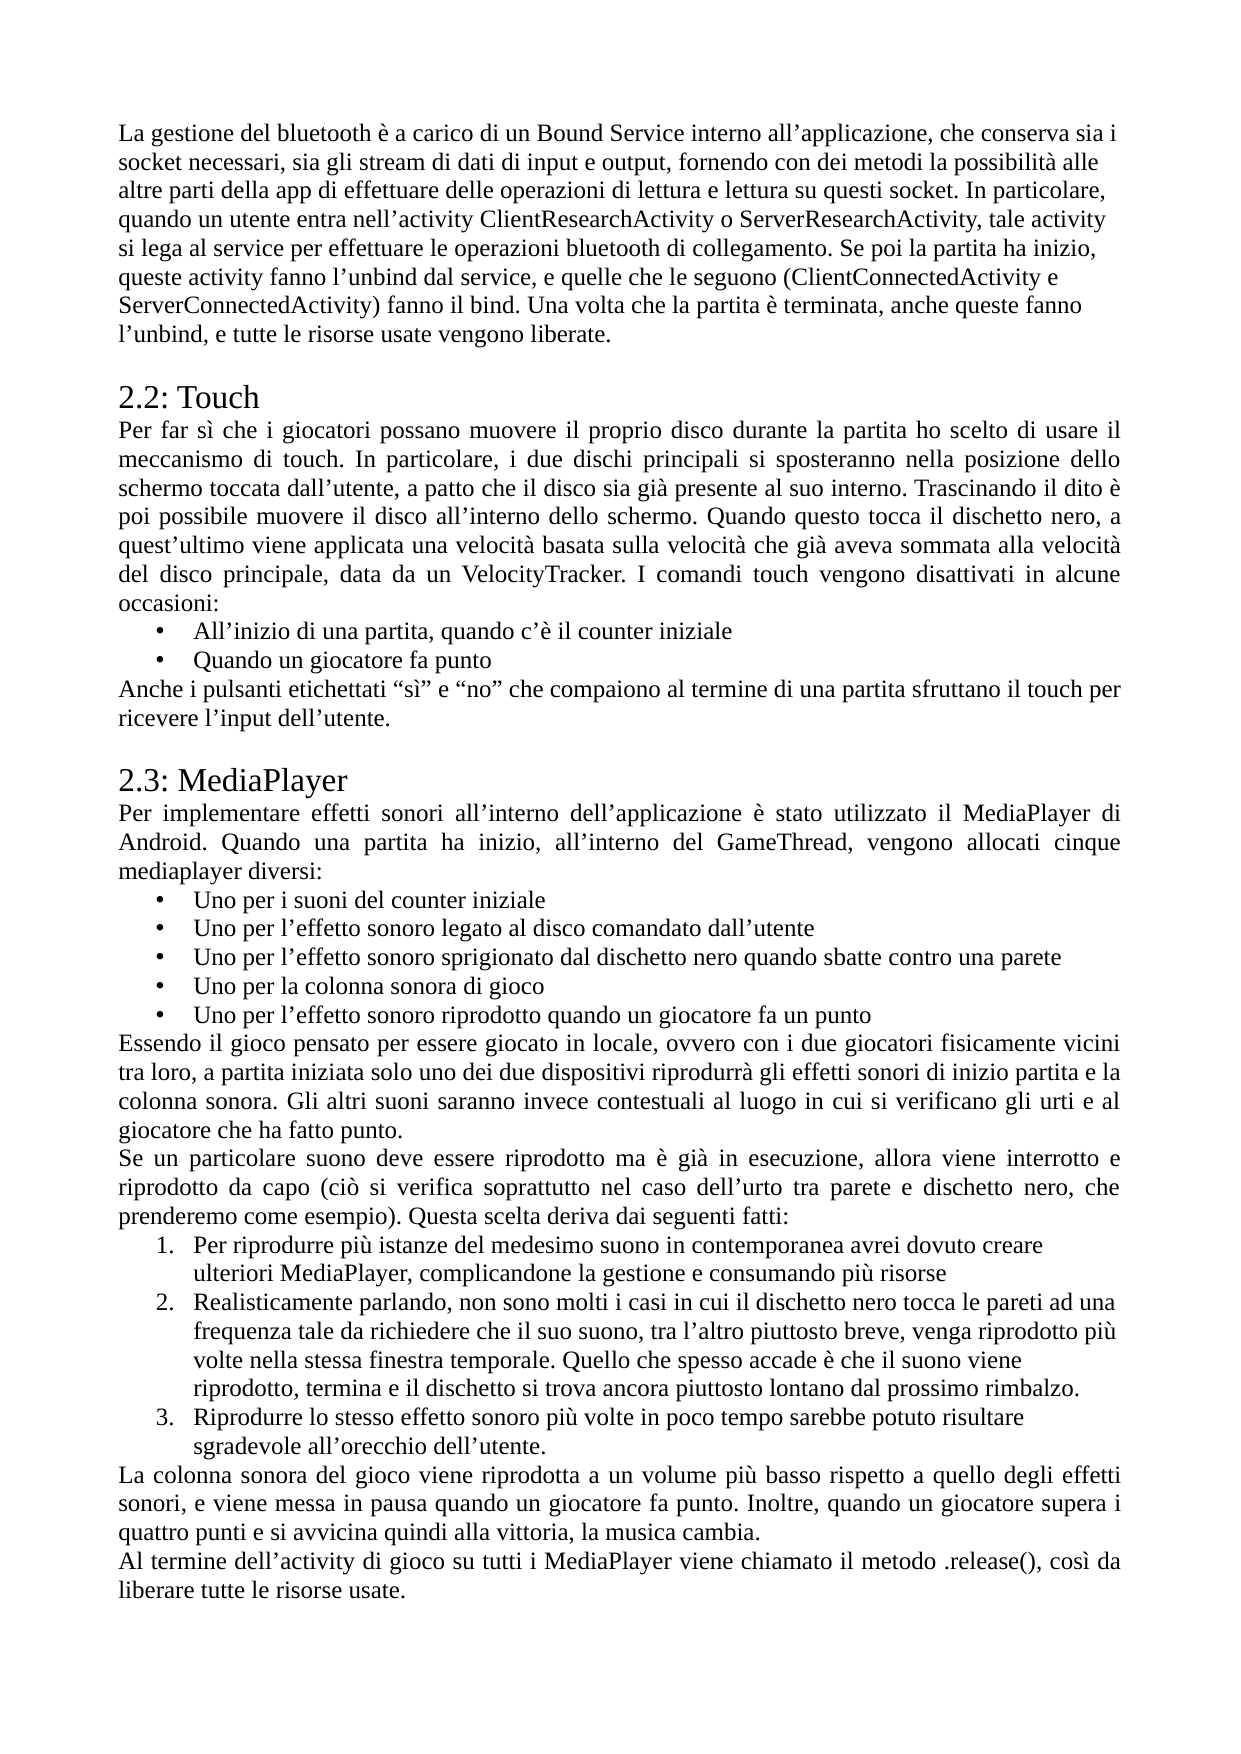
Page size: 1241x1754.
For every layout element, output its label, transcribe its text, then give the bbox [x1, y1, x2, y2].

text Al termine dell’activity di gioco su tutti i MediaPlayer viene chiamato il metodo .release(), così da liberare tutte le risorse usate. [118, 1546, 1122, 1603]
text Per far sì che i giocatori possano muovere il proprio disco durante la partita ho scelto di usare il meccanismo di touch. In particolare, i due dischi principali si sposteranno nella posizione dello schermo toccata dall’utente, a patto che il disco sia già presente al suo interno. Trascinando il dito è poi possibile muovere il disco all’interno dello schermo. Quando questo tocca il dischetto nero, a quest’ultimo viene applicata una velocità basata sulla velocità che già aveva sommata alla velocità del disco principale, data da un VelocityTracker. I comandi touch vengono disattivati in alcune occasioni: [118, 415, 1122, 616]
text Essendo il gioco pensato per essere giocato in locale, ovvero con i due giocatori fisicamente vicini tra loro, a partita iniziata solo uno dei due dispositivi riprodurrà gli effetti sonori di inizio partita e la colonna sonora. Gli altri suoni saranno invece contestuali al luogo in cui si verificano gli urti e al giocatore che ha fatto punto. [118, 1028, 1122, 1143]
text 2.2: Touch [118, 377, 1122, 415]
list Realisticamente parlando, non sono molti i casi in cui il dischetto nero tocca le pareti ad una frequenza tale da richiedere che il suo suono, tra l’altro piuttosto breve, venga riprodotto più volte nella stessa finestra temporale. Quello che spesso accade è che il suono viene riprodotto, termina e il dischetto si trova ancora piuttosto lontano dal prossimo rimbalzo. [156, 1287, 1122, 1402]
list All’inizio di una partita, quando c’è il counter iniziale [156, 616, 1122, 645]
list Uno per l’effetto sonoro riprodotto quando un giocatore fa un punto [156, 1000, 1122, 1028]
text Anche i pulsanti etichettati “sì” e “no” che compaiono al termine di una partita sfruttano il touch per ricevere l’input dell’utente. [118, 674, 1122, 731]
list Uno per l’effetto sonoro legato al disco comandato dall’utente [156, 913, 1122, 942]
text Se un particolare suono deve essere riprodotto ma è già in esecuzione, allora viene interrotto e riprodotto da capo (ciò si verifica soprattutto nel caso dell’urto tra parete e dischetto nero, che prenderemo come esempio). Questa scelta deriva dai seguenti fatti: [118, 1143, 1122, 1230]
list Uno per i suoni del counter iniziale [156, 885, 1122, 913]
list Riprodurre lo stesso effetto sonoro più volte in poco tempo sarebbe potuto risultare sgradevole all’orecchio dell’utente. [156, 1402, 1122, 1460]
text Per implementare effetti sonori all’interno dell’applicazione è stato utilizzato il MediaPlayer di Android. Quando una partita ha inizio, all’interno del GameThread, vengono allocati cinque mediaplayer diversi: [118, 798, 1122, 885]
list Per riprodurre più istanze del medesimo suono in contemporanea avrei dovuto creare ulteriori MediaPlayer, complicandone la gestione e consumando più risorse [156, 1230, 1122, 1287]
text La gestione del bluetooth è a carico di un Bound Service interno all’applicazione, che conserva sia i socket necessari, sia gli stream di dati di input e output, fornendo con dei metodi la possibilità alle altre parti della app di effettuare delle operazioni di lettura e lettura su questi socket. In particolare, quando un utente entra nell’activity ClientResearchActivity o ServerResearchActivity, tale activity si lega al service per effettuare le operazioni bluetooth di collegamento. Se poi la partita ha inizio, queste activity fanno l’unbind dal service, e quelle che le seguono (ClientConnectedActivity e ServerConnectedActivity) fanno il bind. Una volta che la partita è terminata, anche queste fanno l’unbind, e tutte le risorse usate vengono liberate. [118, 118, 1122, 348]
list Quando un giocatore fa punto [156, 645, 1122, 674]
text 2.3: MediaPlayer [118, 760, 1122, 798]
list Uno per la colonna sonora di gioco [156, 971, 1122, 1000]
list Uno per l’effetto sonoro sprigionato dal dischetto nero quando sbatte contro una parete [156, 942, 1122, 971]
text La colonna sonora del gioco viene riprodotta a un volume più basso rispetto a quello degli effetti sonori, e viene messa in pausa quando un giocatore fa punto. Inoltre, quando un giocatore supera i quattro punti e si avvicina quindi alla vittoria, la musica cambia. [118, 1460, 1122, 1546]
